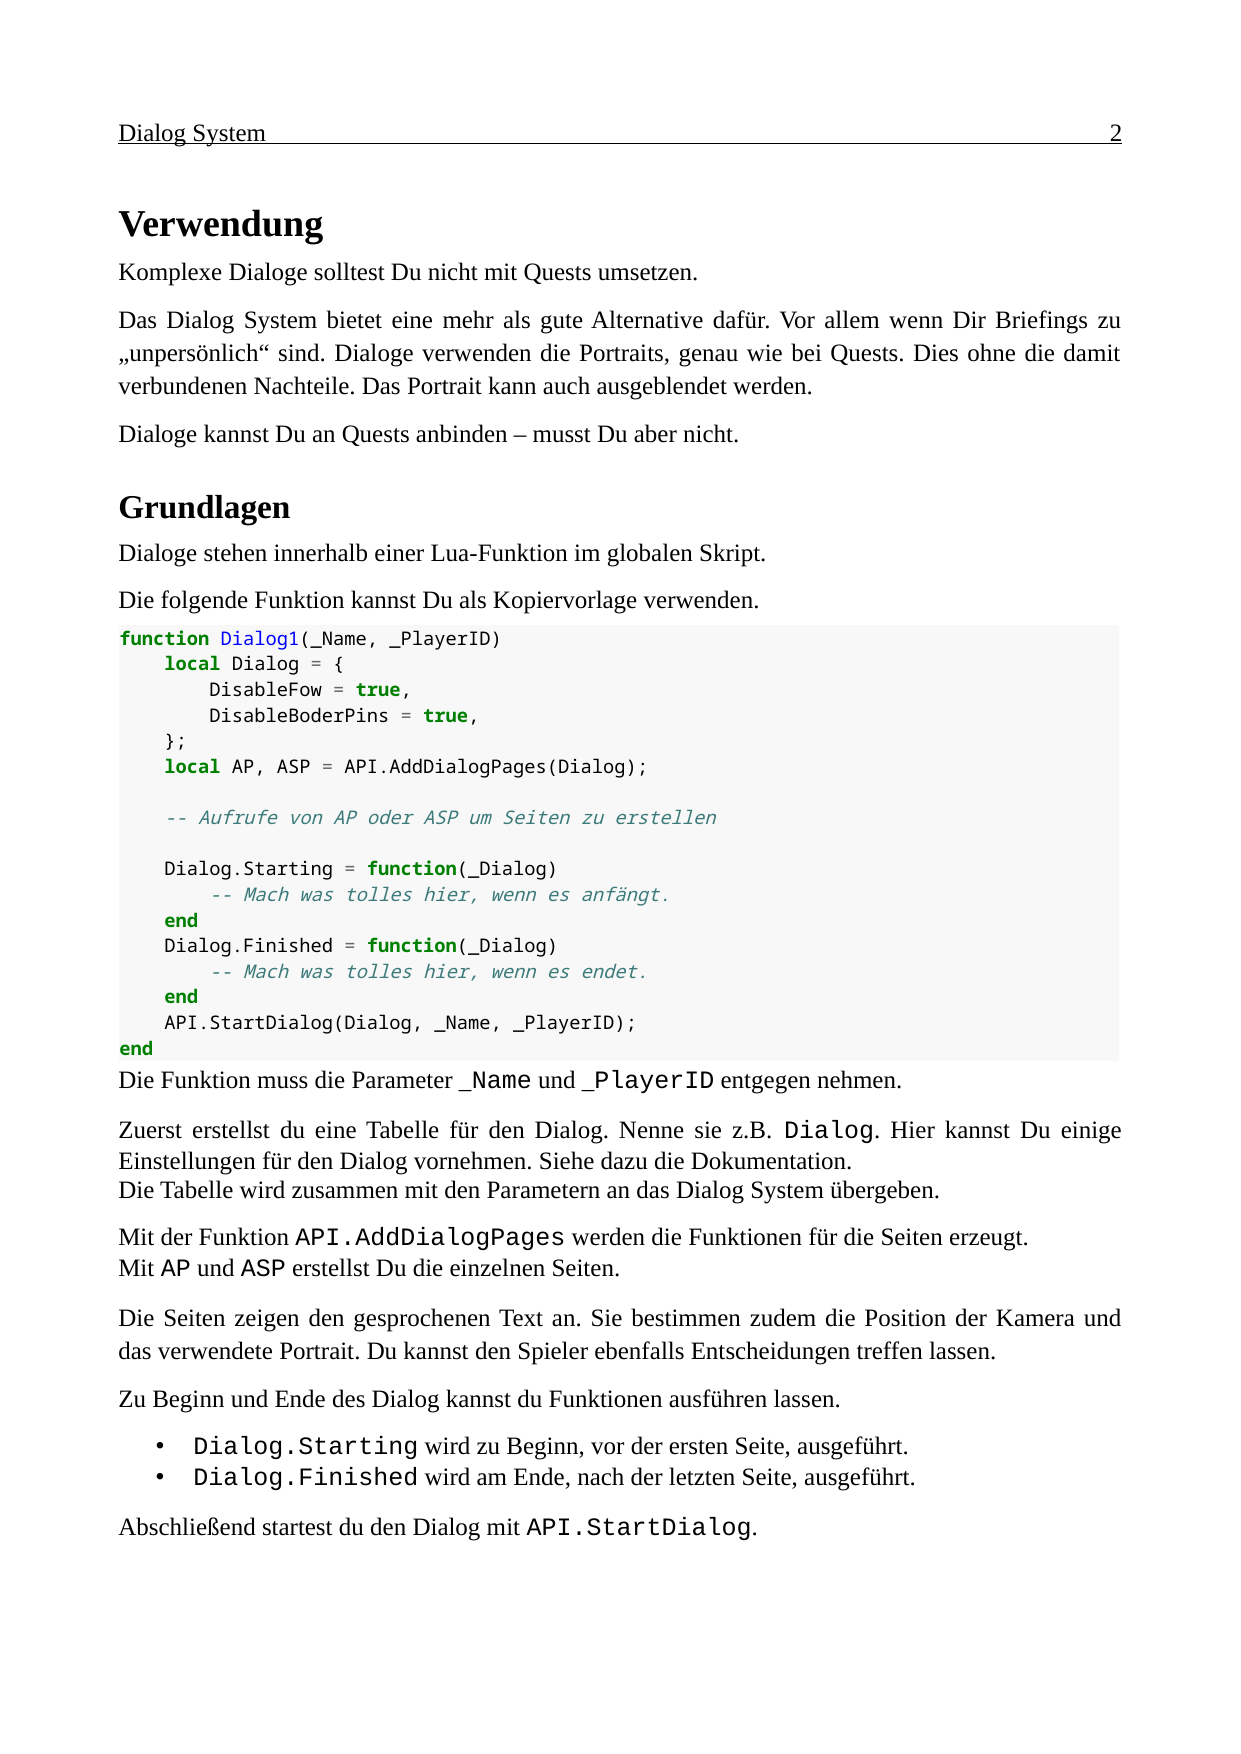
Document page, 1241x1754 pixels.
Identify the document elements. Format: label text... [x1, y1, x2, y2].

subtitle Verwendung [118, 201, 1122, 245]
text Das Dialog System bietet eine mehr als gute Alternative dafür. Vor allem wenn Dir Briefings zu „unpersönlich“ sind. Dialoge verwenden die Portraits, genau wie bei Quests. Dies ohne die damit verbundenen Nachteile. Das Portrait kann auch ausgeblendet werden. [118, 305, 1122, 400]
text Zu Beginn und Ende des Dialog kannst du Funktionen ausführen lassen. [118, 1384, 1122, 1412]
text Die Tabelle wird zusammen mit den Parametern an das Dialog System übergeben. [118, 1175, 1122, 1203]
text Mit AP und ASP erstellst Du die einzelnen Seiten. [118, 1253, 1122, 1284]
text Mit der Funktion API.AddDialogPages werden die Funktionen für die Seiten erzeugt. [118, 1222, 1122, 1253]
text Die folgende Funktion kannst Du als Kopiervorlage verwenden. [118, 586, 1122, 614]
text Zuerst erstellst du eine Tabelle für den Dialog. Nenne sie z.B. Dialog. Hier kannst Du einige Einstellungen für den Dialog vornehmen. Siehe dazu die Dokumentation. [118, 1115, 1122, 1175]
text Die Seiten zeigen den gesprochenen Text an. Sie bestimmen zudem die Position der Kamera und das verwendete Portrait. Du kannst den Spieler ebenfalls Entscheidungen treffen lassen. [118, 1303, 1122, 1365]
text Komplexe Dialoge solltest Du nicht mit Quests umsetzen. [118, 257, 1122, 286]
text Dialoge kannst Du an Quests anbinden – musst Du aber nicht. [118, 419, 1122, 447]
text Die Funktion muss die Parameter _Name und _PlayerID entgegen nehmen. [118, 633, 1122, 1096]
text Abschließend startest du den Dialog mit API.StartDialog. [118, 1512, 1122, 1543]
list Dialog.Starting wird zu Beginn, vor der ersten Seite, ausgeführt. [156, 1431, 1122, 1462]
list Dialog.Finished wird am Ende, nach der letzten Seite, ausgeführt. [156, 1462, 1122, 1493]
subtitle Grundlagen [118, 487, 1122, 526]
text Dialoge stehen innerhalb einer Lua-Funktion im globalen Skript. [118, 538, 1122, 567]
